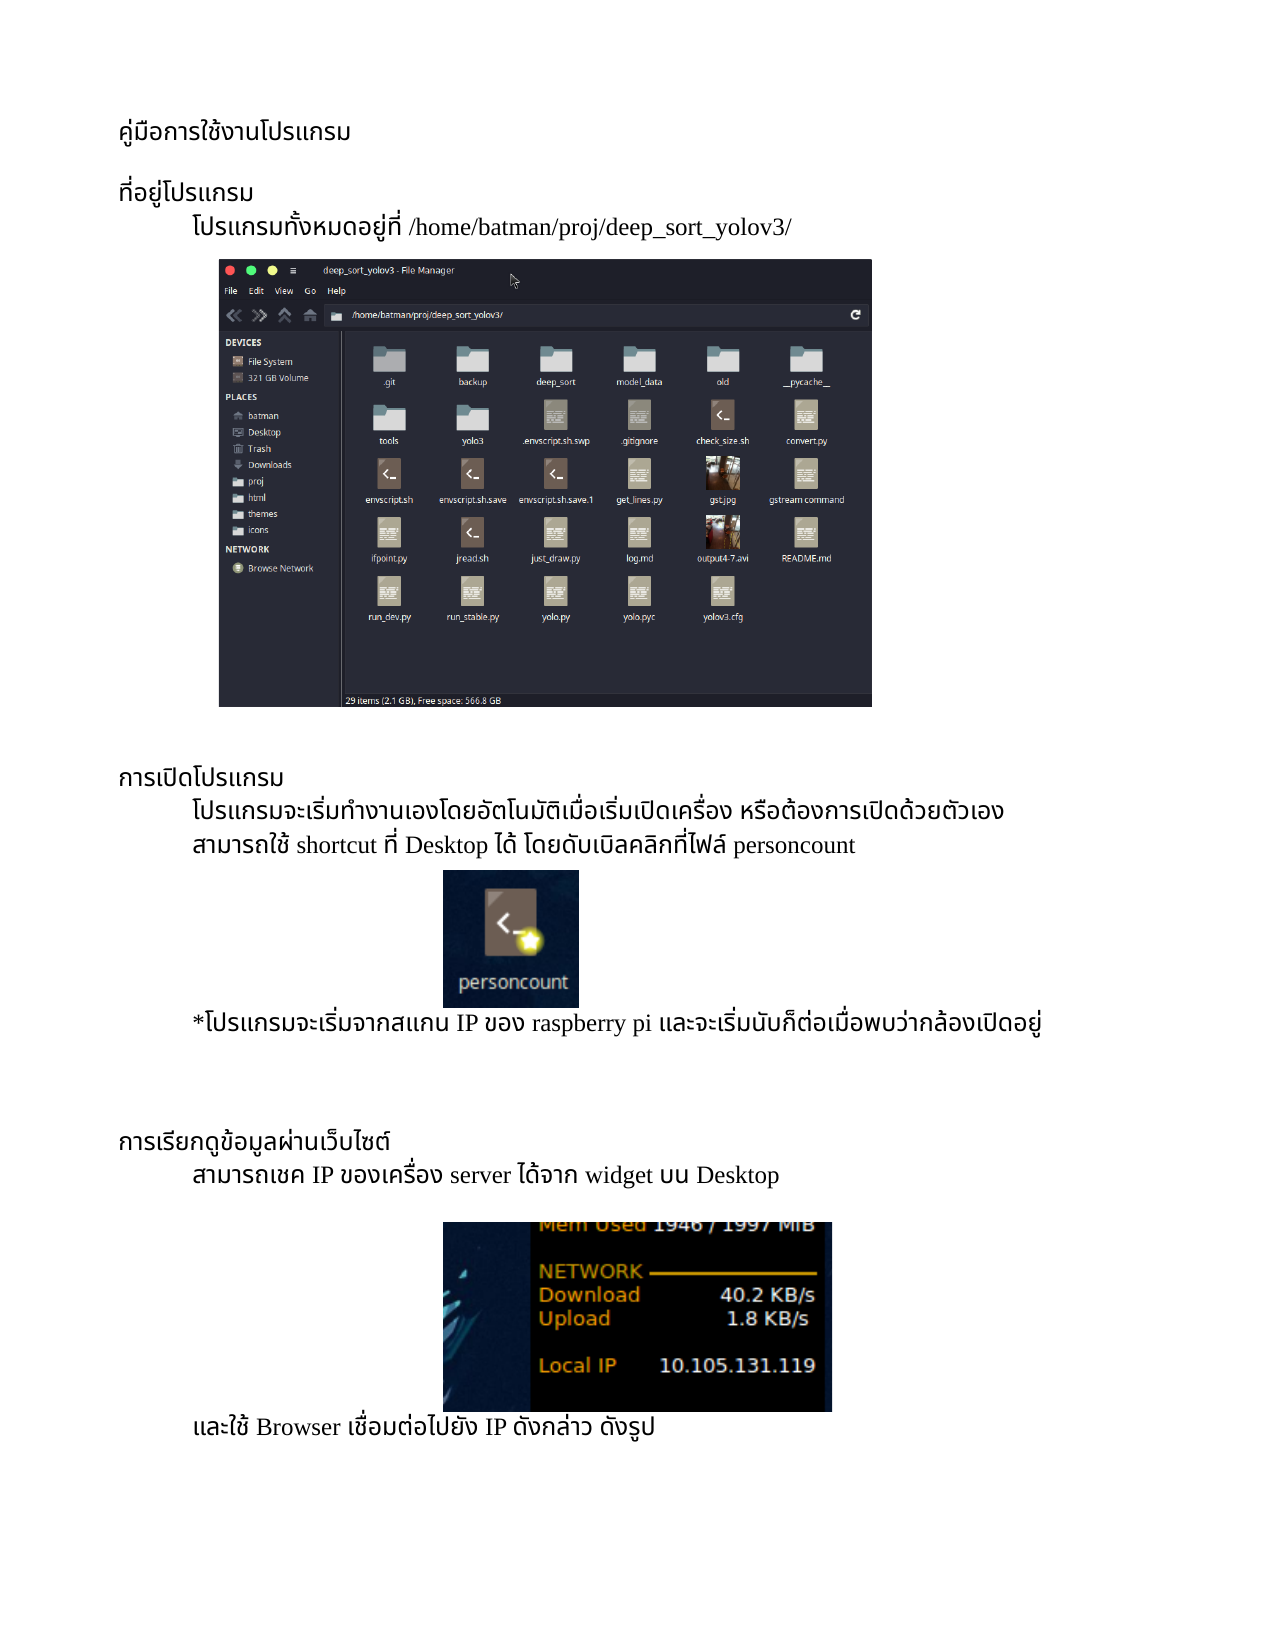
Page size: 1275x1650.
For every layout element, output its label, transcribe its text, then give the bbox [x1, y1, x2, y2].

text *โปรแกรมจะเริ่มจากสแกน IP ของ raspberry pi และจะเริ่มนับก็ต่อเมื่อพบว่ากล้องเปิดอยู่ [118, 863, 1157, 1042]
text โปรแกรมจะเริ่มทำงานเองโดยอัตโนมัติเมื่อเริ่มเปิดเครื่อง หรือต้องการเปิดด้วยตัวเอง [118, 796, 1157, 830]
picture [218, 259, 872, 707]
picture [443, 870, 579, 1008]
picture [443, 1222, 833, 1412]
text โปรแกรมทั้งหมดอยู่ที่ /home/batman/proj/deep_sort_yolov3/ [118, 212, 1157, 246]
text ที่อยู่โปรแกรม [118, 179, 1157, 212]
text สามารถเชค IP ของเครื่อง server ได้จาก widget บน Desktop [118, 1160, 1157, 1194]
text การเรียกดูข้อมูลผ่านเว็บไซต์ [118, 1128, 1157, 1160]
text การเปิดโปรแกรม [118, 764, 1157, 796]
text สามารถใช้ shortcut ที่ Desktop ได้ โดยดับเบิลคลิกที่ไฟล์ personcount [118, 830, 1157, 863]
text คู่มือการใช้งานโปรแกรม [118, 118, 1157, 151]
text และใช้ Browser เชื่อมต่อไปยัง IP ดังกล่าว ดังรูป [118, 1223, 1157, 1445]
